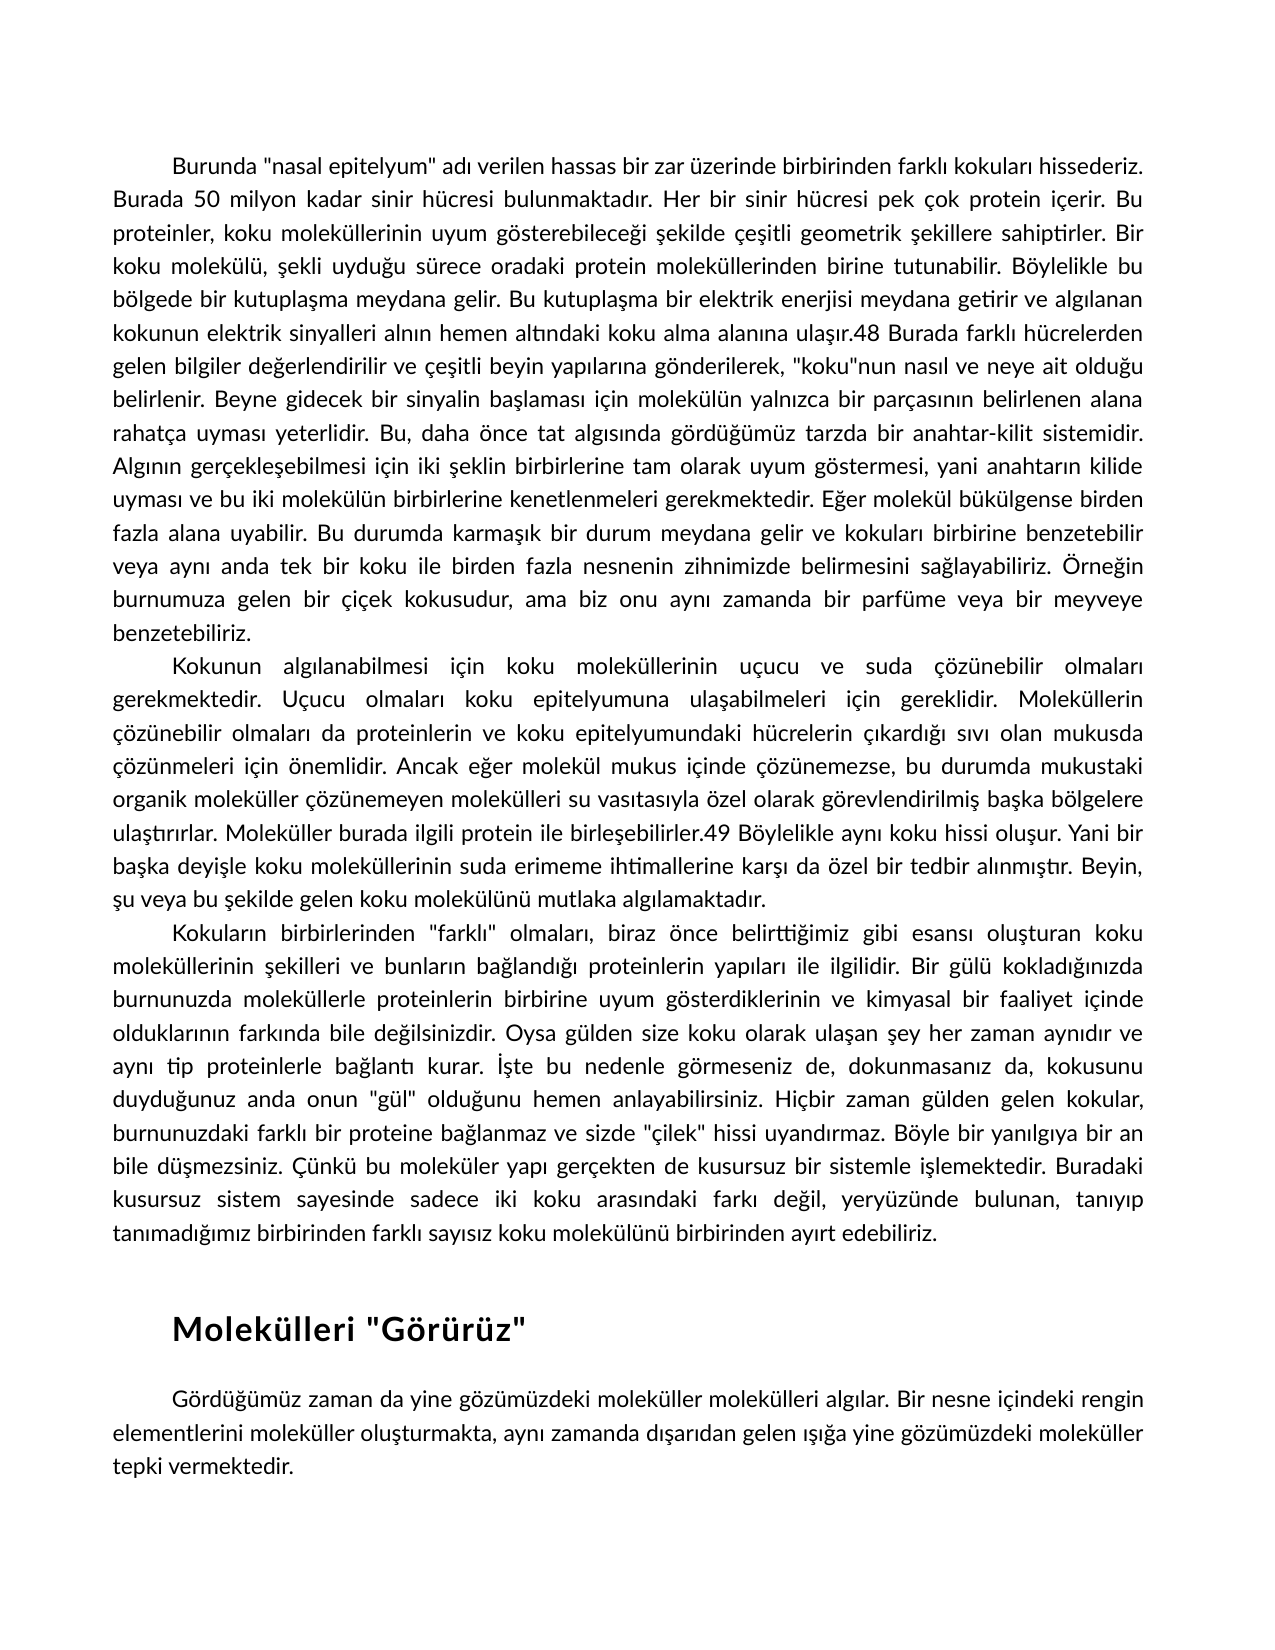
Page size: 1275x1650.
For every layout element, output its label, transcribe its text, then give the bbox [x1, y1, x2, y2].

text Gördüğümüz zaman da yine gözümüzdeki moleküller molekülleri algılar. Bir nesne içindeki rengin elementlerini moleküller oluşturmakta, aynı zamanda dışarıdan gelen ışığa yine gözümüzdeki moleküller tepki vermektedir. [112, 1381, 1145, 1481]
text Molekülleri "Görürüz" [112, 1314, 1145, 1348]
text Kokuların birbirlerinden "farklı" olmaları, biraz önce belirttiğimiz gibi esansı oluşturan koku moleküllerinin şekilleri ve bunların bağlandığı proteinlerin yapıları ile ilgilidir. Bir gülü kokladığınızda burnunuzda moleküllerle proteinlerin birbirine uyum gösterdiklerinin ve kimyasal bir faaliyet içinde olduklarının farkında bile değilsinizdir. Oysa gülden size koku olarak ulaşan şey her zaman aynıdır ve aynı tip proteinlerle bağlantı kurar. İşte bu nedenle görmeseniz de, dokunmasanız da, kokusunu duyduğunuz anda onun "gül" olduğunu hemen anlayabilirsiniz. Hiçbir zaman gülden gelen kokular, burnunuzdaki farklı bir proteine bağlanmaz ve sizde "çilek" hissi uyandırmaz. Böyle bir yanılgıya bir an bile düşmezsiniz. Çünkü bu moleküler yapı gerçekten de kusursuz bir sistemle işlemektedir. Buradaki kusursuz sistem sayesinde sadece iki koku arasındaki farkı değil, yeryüzünde bulunan, tanıyıp tanımadığımız birbirinden farklı sayısız koku molekülünü birbirinden ayırt edebiliriz. [112, 914, 1145, 1248]
text Kokunun algılanabilmesi için koku moleküllerinin uçucu ve suda çözünebilir olmaları gerekmektedir. Uçucu olmaları koku epitelyumuna ulaşabilmeleri için gereklidir. Moleküllerin çözünebilir olmaları da proteinlerin ve koku epitelyumundaki hücrelerin çıkardığı sıvı olan mukusda çözünmeleri için önemlidir. Ancak eğer molekül mukus içinde çözünemezse, bu durumda mukustaki organik moleküller çözünemeyen molekülleri su vasıtasıyla özel olarak görevlendirilmiş başka bölgelere ulaştırırlar. Moleküller burada ilgili protein ile birleşebilirler.49 Böylelikle aynı koku hissi oluşur. Yani bir başka deyişle koku moleküllerinin suda erimeme ihtimallerine karşı da özel bir tedbir alınmıştır. Beyin, şu veya bu şekilde gelen koku molekülünü mutlaka algılamaktadır. [112, 648, 1145, 914]
text Burunda "nasal epitelyum" adı verilen hassas bir zar üzerinde birbirinden farklı kokuları hissederiz. Burada 50 milyon kadar sinir hücresi bulunmaktadır. Her bir sinir hücresi pek çok protein içerir. Bu proteinler, koku moleküllerinin uyum gösterebileceği şekilde çeşitli geometrik şekillere sahiptirler. Bir koku molekülü, şekli uyduğu sürece oradaki protein moleküllerinden birine tutunabilir. Böylelikle bu bölgede bir kutuplaşma meydana gelir. Bu kutuplaşma bir elektrik enerjisi meydana getirir ve algılanan kokunun elektrik sinyalleri alnın hemen altındaki koku alma alanına ulaşır.48 Burada farklı hücrelerden gelen bilgiler değerlendirilir ve çeşitli beyin yapılarına gönderilerek, "koku"nun nasıl ve neye ait olduğu belirlenir. Beyne gidecek bir sinyalin başlaması için molekülün yalnızca bir parçasının belirlenen alana rahatça uyması yeterlidir. Bu, daha önce tat algısında gördüğümüz tarzda bir anahtar-kilit sistemidir. Algının gerçekleşebilmesi için iki şeklin birbirlerine tam olarak uyum göstermesi, yani anahtarın kilide uyması ve bu iki molekülün birbirlerine kenetlenmeleri gerekmektedir. Eğer molekül bükülgense birden fazla alana uyabilir. Bu durumda karmaşık bir durum meydana gelir ve kokuları birbirine benzetebilir veya aynı anda tek bir koku ile birden fazla nesnenin zihnimizde belirmesini sağlayabiliriz. Örneğin burnumuza gelen bir çiçek kokusudur, ama biz onu aynı zamanda bir parfüme veya bir meyveye benzetebiliriz. [112, 148, 1145, 648]
